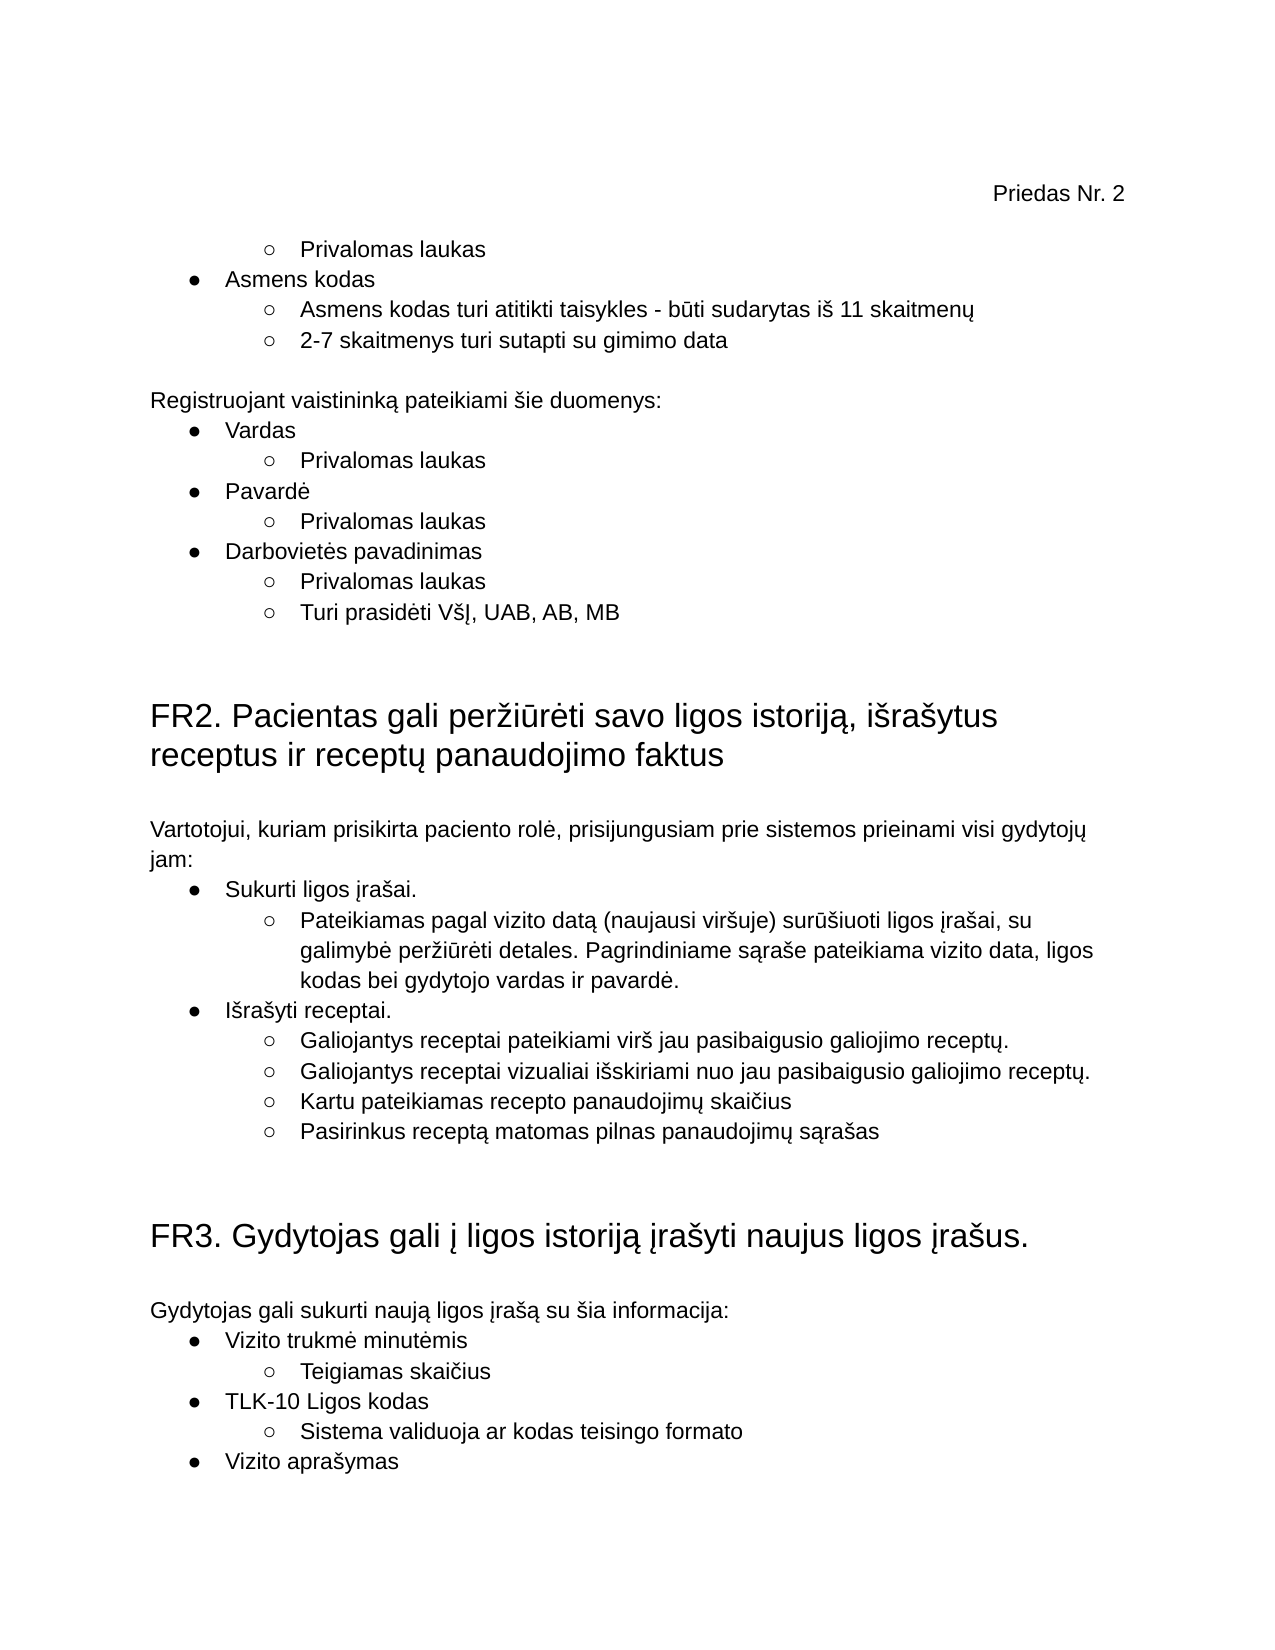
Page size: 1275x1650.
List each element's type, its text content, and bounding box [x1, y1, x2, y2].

list Vardas [187, 417, 1125, 444]
text Vartotojui, kuriam prisikirta paciento rolė, prisijungusiam prie sistemos prieinami visi gydytojų jam: [150, 816, 1125, 873]
text Registruojant vaistininką pateikiami šie duomenys: [150, 387, 1125, 413]
list Vizito trukmė minutėmis [187, 1327, 1125, 1354]
list Išrašyti receptai. [187, 997, 1125, 1024]
list Privalomas laukas [262, 508, 1125, 534]
subtitle FR3. Gydytojas gali į ligos istoriją įrašyti naujus ligos įrašus. [150, 1216, 1125, 1254]
list Vizito aprašymas [187, 1448, 1125, 1474]
list Privalomas laukas [262, 447, 1125, 474]
list Privalomas laukas [262, 236, 1125, 262]
list Galiojantys receptai pateikiami virš jau pasibaigusio galiojimo receptų. [262, 1027, 1125, 1054]
list Asmens kodas turi atitikti taisykles - būti sudarytas iš 11 skaitmenų [262, 296, 1125, 323]
subtitle FR2. Pacientas gali peržiūrėti savo ligos istoriją, išrašytus receptus ir receptų panaudojimo faktus [150, 696, 1125, 773]
list TLK-10 Ligos kodas [187, 1388, 1125, 1414]
list Sukurti ligos įrašai. [187, 876, 1125, 903]
text Gydytojas gali sukurti naują ligos įrašą su šia informacija: [150, 1297, 1125, 1323]
list Pasirinkus receptą matomas pilnas panaudojimų sąrašas [262, 1118, 1125, 1144]
list 2-7 skaitmenys turi sutapti su gimimo data [262, 327, 1125, 353]
list Pavardė [187, 478, 1125, 504]
list Turi prasidėti VšĮ, UAB, AB, MB [262, 598, 1125, 625]
list Privalomas laukas [262, 568, 1125, 595]
list Galiojantys receptai vizualiai išskiriami nuo jau pasibaigusio galiojimo receptų. [262, 1058, 1125, 1084]
list Teigiamas skaičius [262, 1358, 1125, 1384]
list Asmens kodas [187, 266, 1125, 293]
list Sistema validuoja ar kodas teisingo formato [262, 1418, 1125, 1444]
list Darbovietės pavadinimas [187, 538, 1125, 564]
list Kartu pateikiamas recepto panaudojimų skaičius [262, 1088, 1125, 1114]
list Pateikiamas pagal vizito datą (naujausi viršuje) surūšiuoti ligos įrašai, su galimybė peržiūrėti detales. Pagrindiniame sąraše pateikiama vizito data, ligos kodas bei gydytojo vardas ir pavardė. [262, 907, 1125, 993]
